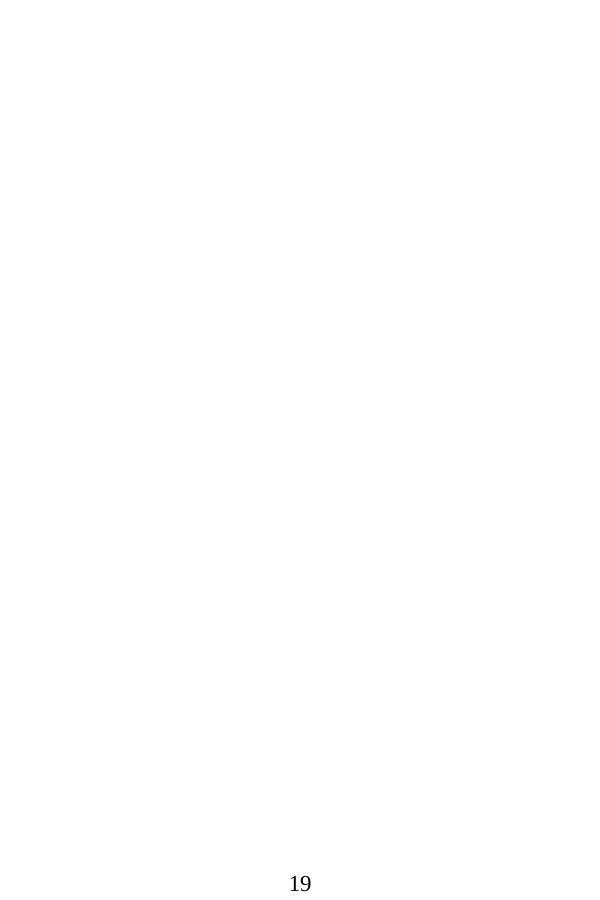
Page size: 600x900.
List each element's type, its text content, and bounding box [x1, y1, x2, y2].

text vii.xix [37, 37, 562, 60]
text vii.xx [37, 423, 562, 446]
text Ross woke when Hannah came to check on him, cuddled, got a random call from Jeff Ratner, talked to him for 30 minutes, made coffee, ate pancakes with Hannah, drove to Meyers, caught up with Stephen, lay on the bed, fell asleep, got up, turned on the coffee maker, heated up some water.337 [37, 83, 562, 219]
text Ross woke at ten, talked to Hannah, made coffee, flopped around in bed, eventually flashed a Rebound w/ Piframe, was baffled that it worked on the iMac but not Air.126 He continued to rot as Hannah’s day got delayed, eventually ordering a pizza.606 [37, 469, 562, 582]
text VII.XXI [37, 787, 562, 809]
text He ate, slowly realizing his pizza, despite having the correct vibes, was 4/6th incorrect toppings, called Hannah, walked to Ingles, bought grapes/hop water, continued down to Downing, saw a bear, sat on the couch, read some of Hannah’s homework, watched an episode of pottery, had phone time, went to bed in the newly rearranged middle room. [37, 582, 562, 764]
text Ross made two coffees, got in the Camry, drove to Saluda, slowly loaded into the Purple Onion, set up around Kyle, ordered halibut/bork pelly special, ate in the grotto, played a fun show with Dulci, Alyse, Kevin, Ryan, packed up, drank an Athletic, got back in the Camry, drove up 26, talking to Hannah, arrived at Meyers, took off his star blue button-up, lay on the bed, looked at his phone.1133 [37, 219, 562, 401]
